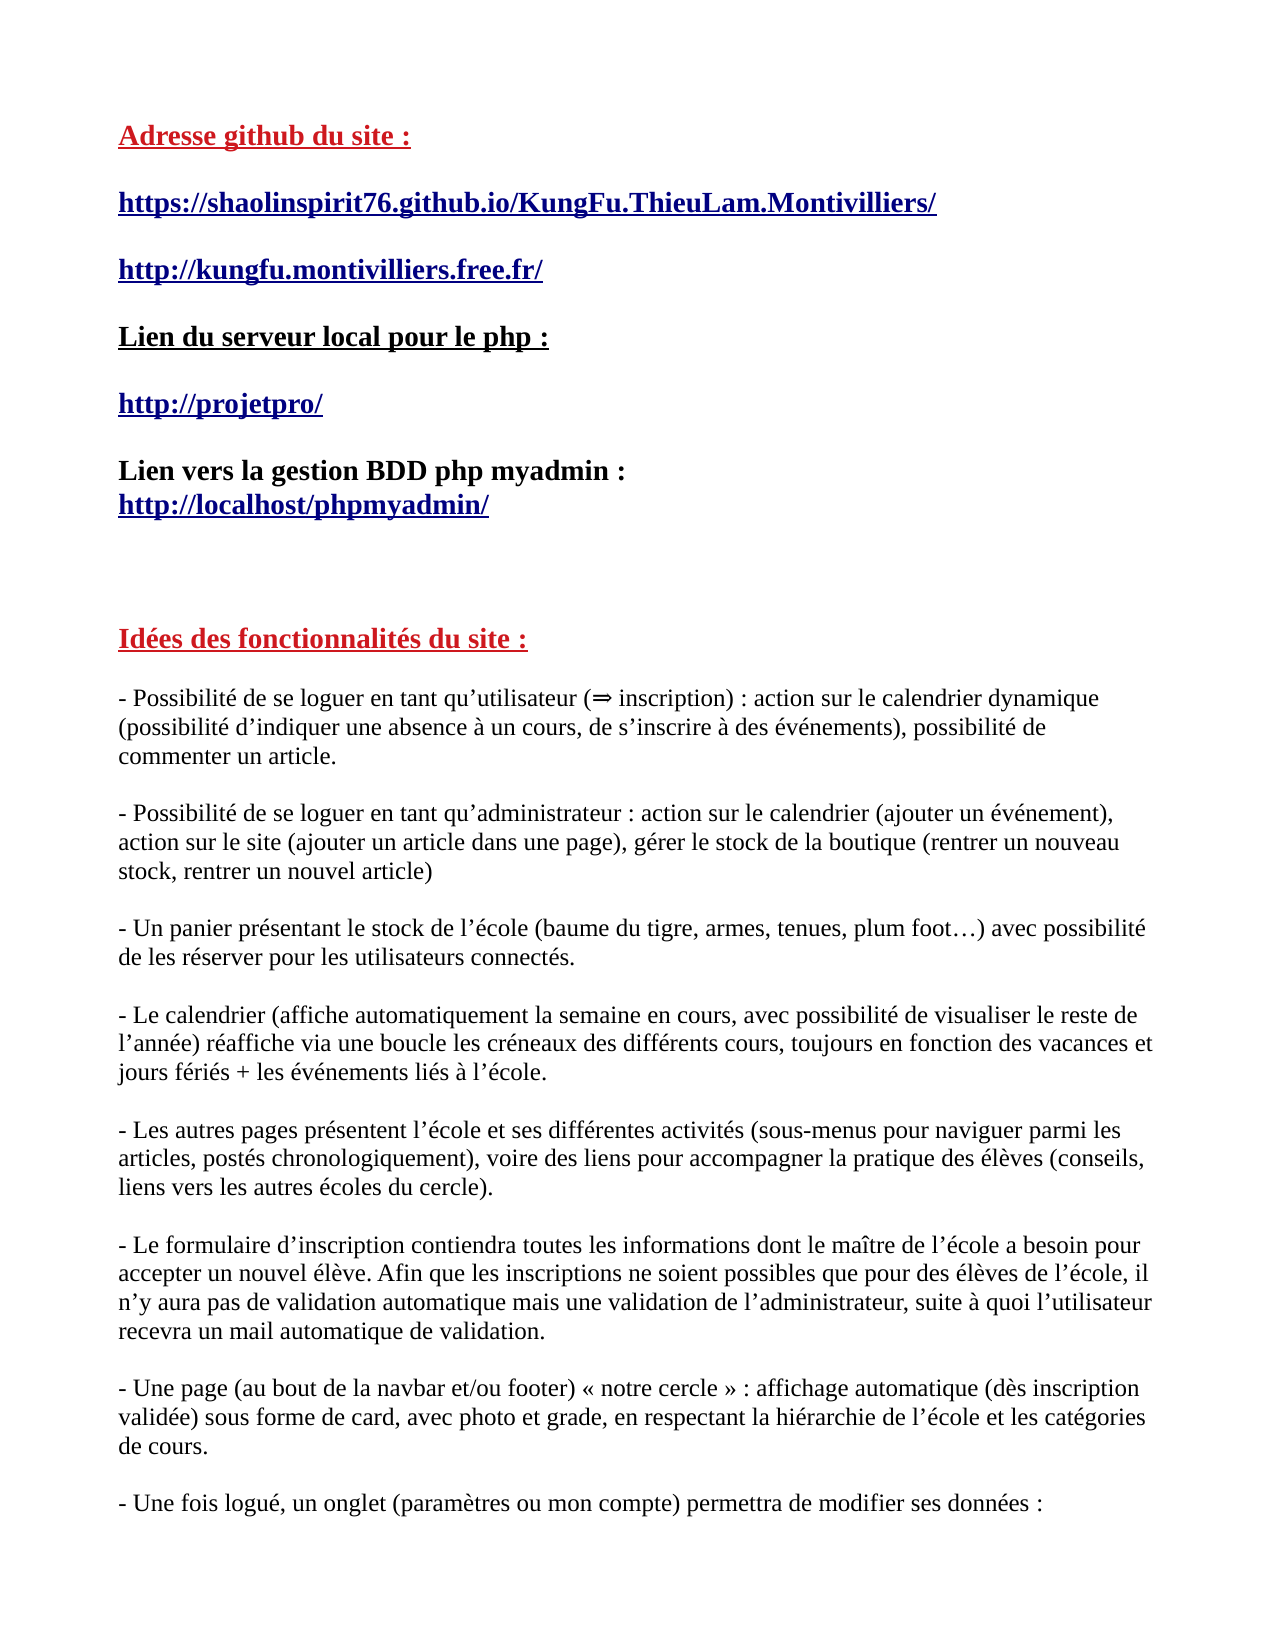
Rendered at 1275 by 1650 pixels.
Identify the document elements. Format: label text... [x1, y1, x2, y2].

text http://projetpro/ [118, 386, 1157, 420]
text - Une fois logué, un onglet (paramètres ou mon compte) permettra de modifier ses données : [118, 1488, 1157, 1517]
text - Le formulaire d’inscription contiendra toutes les informations dont le maître de l’école a besoin pour accepter un nouvel élève. Afin que les inscriptions ne soient possibles que pour des élèves de l’école, il n’y aura pas de validation automatique mais une validation de l’administrateur, suite à quoi l’utilisateur recevra un mail automatique de validation. [118, 1230, 1157, 1345]
text http://kungfu.montivilliers.free.fr/ [118, 252, 1157, 286]
text Lien du serveur local pour le php : [118, 319, 1157, 353]
text - Un panier présentant le stock de l’école (baume du tigre, armes, tenues, plum foot…) avec possibilité de les réserver pour les utilisateurs connectés. [118, 913, 1157, 971]
text - Les autres pages présentent l’école et ses différentes activités (sous-menus pour naviguer parmi les articles, postés chronologiquement), voire des liens pour accompagner la pratique des élèves (conseils, liens vers les autres écoles du cercle). [118, 1115, 1157, 1201]
text http://localhost/phpmyadmin/ [118, 487, 1157, 521]
text https://shaolinspirit76.github.io/KungFu.ThieuLam.Montivilliers/ [118, 185, 1157, 219]
text Adresse github du site : [118, 118, 1157, 152]
text - Une page (au bout de la navbar et/ou footer) « notre cercle » : affichage automatique (dès inscription validée) sous forme de card, avec photo et grade, en respectant la hiérarchie de l’école et les catégories de cours. [118, 1373, 1157, 1460]
text - Possibilité de se loguer en tant qu’administrateur : action sur le calendrier (ajouter un événement), action sur le site (ajouter un article dans une page), gérer le stock de la boutique (rentrer un nouveau stock, rentrer un nouvel article) [118, 798, 1157, 885]
text Idées des fonctionnalités du site : [118, 621, 1157, 655]
text - Le calendrier (affiche automatiquement la semaine en cours, avec possibilité de visualiser le reste de l’année) réaffiche via une boucle les créneaux des différents cours, toujours en fonction des vacances et jours fériés + les événements liés à l’école. [118, 1000, 1157, 1086]
text Lien vers la gestion BDD php myadmin : [118, 453, 1157, 487]
text - Possibilité de se loguer en tant qu’utilisateur (⇒ inscription) : action sur le calendrier dynamique (possibilité d’indiquer une absence à un cours, de s’inscrire à des événements), possibilité de commenter un article. [118, 683, 1157, 770]
